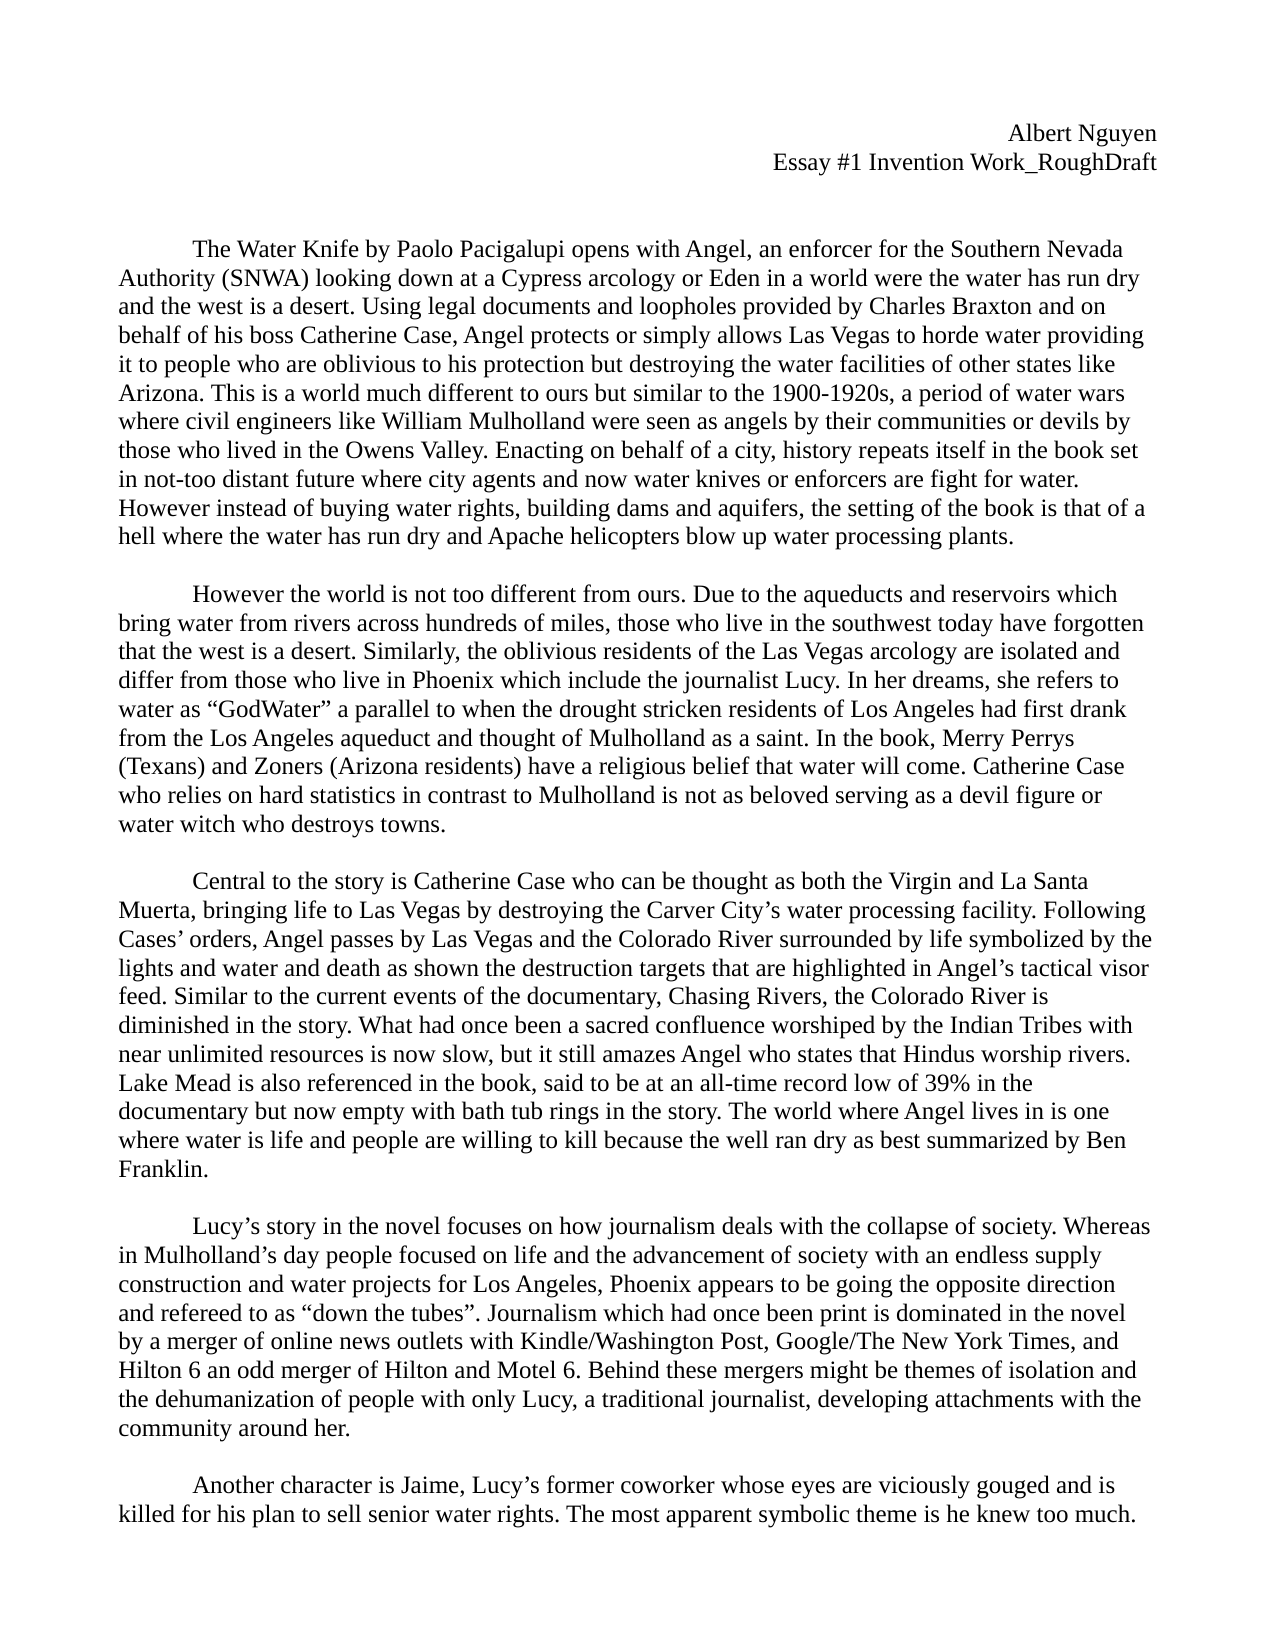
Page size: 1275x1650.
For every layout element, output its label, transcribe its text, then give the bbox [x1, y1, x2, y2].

text The Water Knife by Paolo Pacigalupi opens with Angel, an enforcer for the Southern Nevada Authority (SNWA) looking down at a Cypress arcology or Eden in a world were the water has run dry and the west is a desert. Using legal documents and loopholes provided by Charles Braxton and on behalf of his boss Catherine Case, Angel protects or simply allows Las Vegas to horde water providing it to people who are oblivious to his protection but destroying the water facilities of other states like Arizona. This is a world much different to ours but similar to the 1900-1920s, a period of water wars where civil engineers like William Mulholland were seen as angels by their communities or devils by those who lived in the Owens Valley. Enacting on behalf of a city, history repeats itself in the book set in not-too distant future where city agents and now water knives or enforcers are fight for water. However instead of buying water rights, building dams and aquifers, the setting of the book is that of a hell where the water has run dry and Apache helicopters blow up water processing plants. [118, 234, 1157, 550]
text However the world is not too different from ours. Due to the aqueducts and reservoirs which bring water from rivers across hundreds of miles, those who live in the southwest today have forgotten that the west is a desert. Similarly, the oblivious residents of the Las Vegas arcology are isolated and differ from those who live in Phoenix which include the journalist Lucy. In her dreams, she refers to water as “GodWater” a parallel to when the drought stricken residents of Los Angeles had first drank from the Los Angeles aqueduct and thought of Mulholland as a saint. In the book, Merry Perrys (Texans) and Zoners (Arizona residents) have a religious belief that water will come. Catherine Case who relies on hard statistics in contrast to Mulholland is not as beloved serving as a devil figure or water witch who destroys towns. [118, 579, 1157, 838]
text Lucy’s story in the novel focuses on how journalism deals with the collapse of society. Whereas in Mulholland’s day people focused on life and the advancement of society with an endless supply construction and water projects for Los Angeles, Phoenix appears to be going the opposite direction and refereed to as “down the tubes”. Journalism which had once been print is dominated in the novel by a merger of online news outlets with Kindle/Washington Post, Google/The New York Times, and Hilton 6 an odd merger of Hilton and Motel 6. Behind these mergers might be themes of isolation and the dehumanization of people with only Lucy, a traditional journalist, developing attachments with the community around her. [118, 1211, 1157, 1441]
text Central to the story is Catherine Case who can be thought as both the Virgin and La Santa Muerta, bringing life to Las Vegas by destroying the Carver City’s water processing facility. Following Cases’ orders, Angel passes by Las Vegas and the Colorado River surrounded by life symbolized by the lights and water and death as shown the destruction targets that are highlighted in Angel’s tactical visor feed. Similar to the current events of the documentary, Chasing Rivers, the Colorado River is diminished in the story. What had once been a sacred confluence worshiped by the Indian Tribes with near unlimited resources is now slow, but it still amazes Angel who states that Hindus worship rivers. Lake Mead is also referenced in the book, said to be at an all-time record low of 39% in the documentary but now empty with bath tub rings in the story. The world where Angel lives in is one where water is life and people are willing to kill because the well ran dry as best summarized by Ben Franklin. [118, 866, 1157, 1183]
text Another character is Jaime, Lucy’s former coworker whose eyes are viciously gouged and is killed for his plan to sell senior water rights. The most apparent symbolic theme is he knew too much. [118, 1470, 1157, 1528]
